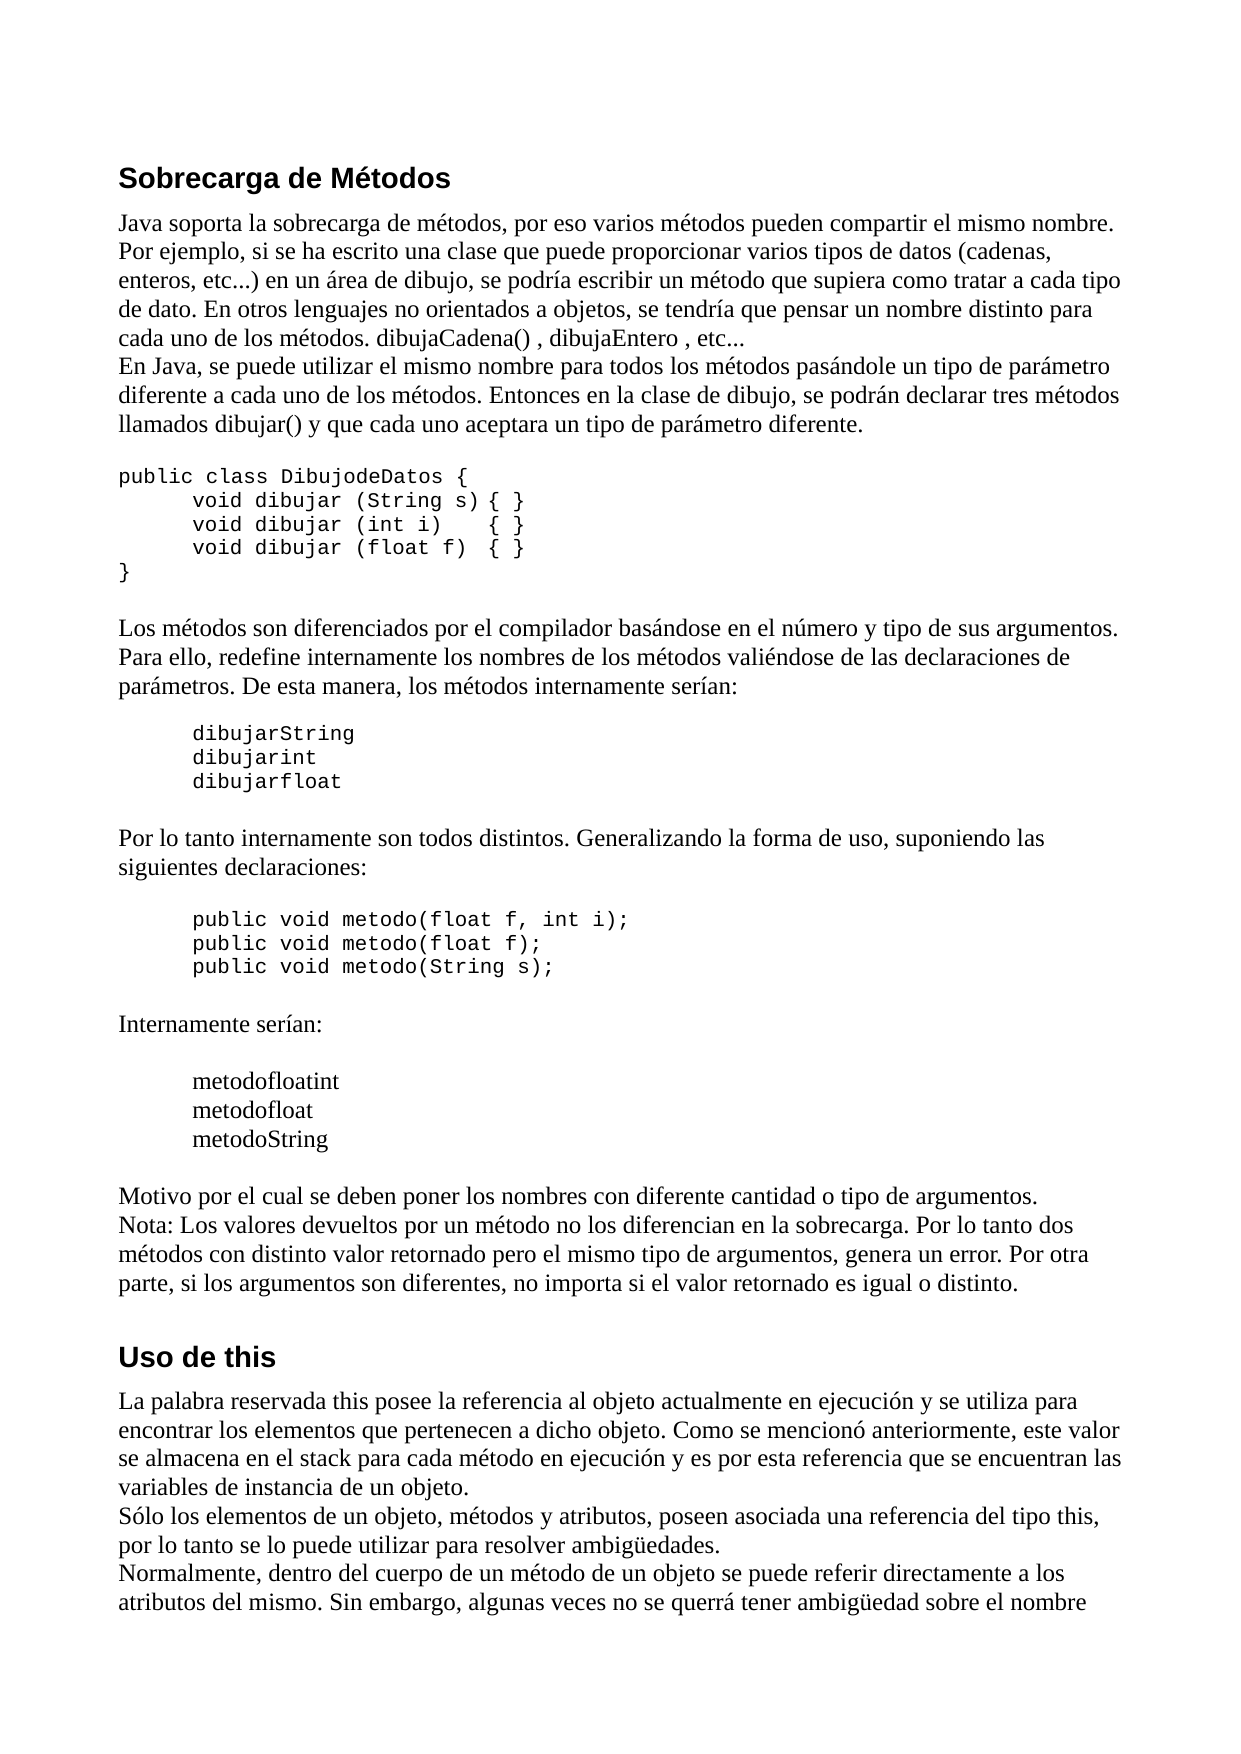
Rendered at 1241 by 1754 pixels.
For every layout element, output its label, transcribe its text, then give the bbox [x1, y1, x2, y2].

text metodoString [118, 1124, 1122, 1153]
text En Java, se puede utilizar el mismo nombre para todos los métodos pasándole un tipo de parámetro diferente a cada uno de los métodos. Entonces en la clase de dibujo, se podrán declarar tres métodos llamados dibujar() y que cada uno aceptara un tipo de parámetro diferente. [118, 351, 1122, 438]
text void dibujar (int i) { } [118, 514, 1122, 537]
text public void metodo(float f, int i); [118, 909, 1122, 933]
text dibujarint [118, 747, 1122, 771]
text Normalmente, dentro del cuerpo de un método de un objeto se puede referir directamente a los [118, 1558, 1122, 1587]
text parte, si los argumentos son diferentes, no importa si el valor retornado es igual o distinto. [118, 1268, 1122, 1296]
text Internamente serían: [118, 1009, 1122, 1038]
text siguientes declaraciones: [118, 852, 1122, 881]
text Java soporta la sobrecarga de métodos, por eso varios métodos pueden compartir el mismo nombre. Por ejemplo, si se ha escrito una clase que puede proporcionar varios tipos de datos (cadenas, enteros, etc...) en un área de dibujo, se podría escribir un método que supiera como tratar a cada tipo de dato. En otros lenguajes no orientados a objetos, se tendría que pensar un nombre distinto para cada uno de los métodos. dibujaCadena() , dibujaEntero , etc... [118, 208, 1122, 351]
text public void metodo(String s); [118, 957, 1122, 980]
text Los métodos son diferenciados por el compilador basándose en el número y tipo de sus argumentos. Para ello, redefine internamente los nombres de los métodos valiéndose de las declaraciones de parámetros. De esta manera, los métodos internamente serían: [118, 613, 1122, 700]
text void dibujar (float f) { } [118, 537, 1122, 561]
subtitle Sobrecarga de Métodos [118, 161, 1122, 195]
text void dibujar (String s) { } [118, 490, 1122, 514]
text atributos del mismo. Sin embargo, algunas veces no se querrá tener ambigüedad sobre el nombre [118, 1587, 1122, 1616]
subtitle Uso de this [118, 1340, 1122, 1373]
text métodos con distinto valor retornado pero el mismo tipo de argumentos, genera un error. Por otra [118, 1239, 1122, 1268]
text Nota: Los valores devueltos por un método no los diferencian en la sobrecarga. Por lo tanto dos [118, 1210, 1122, 1239]
text public void metodo(float f); [118, 933, 1122, 957]
text La palabra reservada this posee la referencia al objeto actualmente en ejecución y se utiliza para [118, 1386, 1122, 1415]
text public class DibujodeDatos { [118, 466, 1122, 490]
text dibujarfloat [118, 771, 1122, 794]
text metodofloat [118, 1095, 1122, 1124]
text Por lo tanto internamente son todos distintos. Generalizando la forma de uso, suponiendo las [118, 823, 1122, 852]
text Sólo los elementos de un objeto, métodos y atributos, poseen asociada una referencia del tipo this, por lo tanto se lo puede utilizar para resolver ambigüedades. [118, 1501, 1122, 1558]
text } [118, 561, 1122, 585]
text encontrar los elementos que pertenecen a dicho objeto. Como se mencionó anteriormente, este valor se almacena en el stack para cada método en ejecución y es por esta referencia que se encuentran las variables de instancia de un objeto. [118, 1415, 1122, 1501]
text Motivo por el cual se deben poner los nombres con diferente cantidad o tipo de argumentos. [118, 1181, 1122, 1210]
text metodofloatint [118, 1066, 1122, 1095]
text dibujarString [118, 723, 1122, 747]
